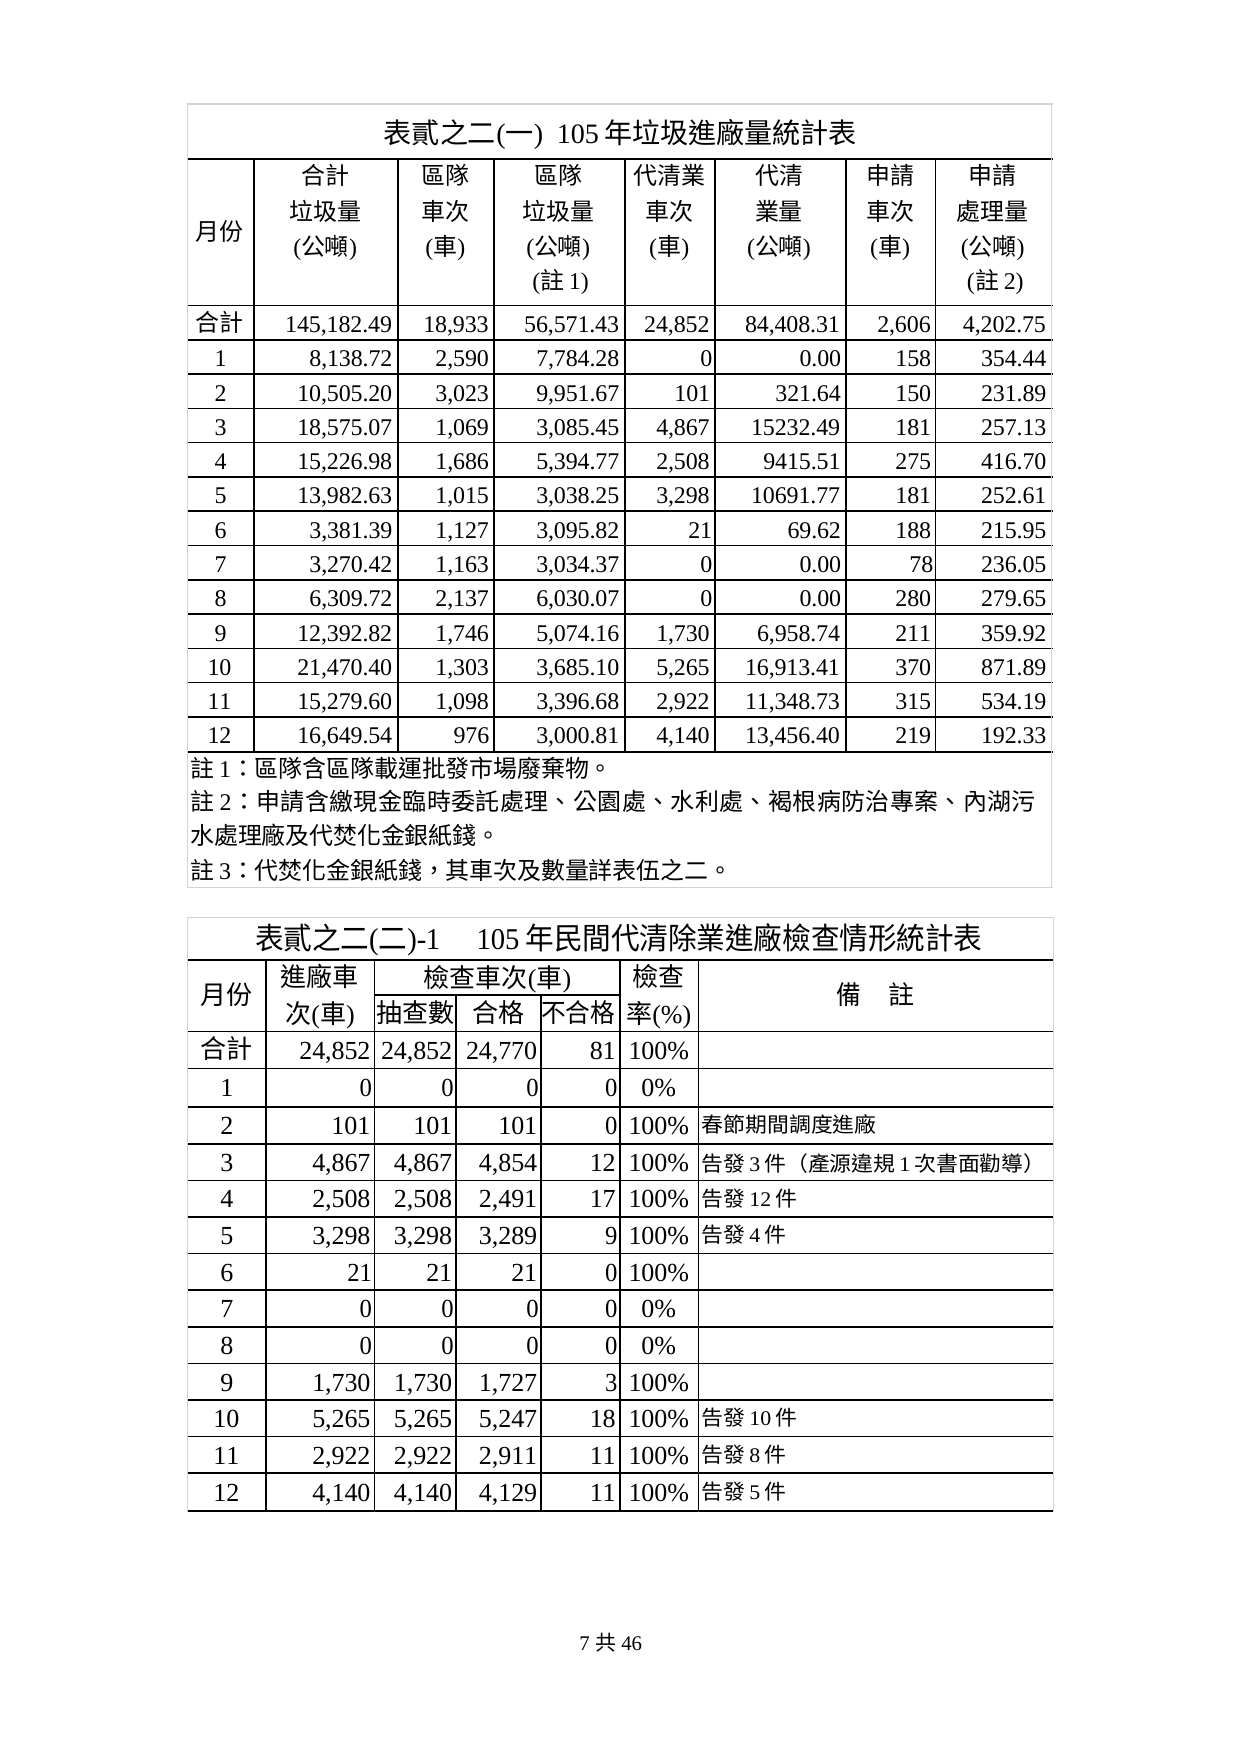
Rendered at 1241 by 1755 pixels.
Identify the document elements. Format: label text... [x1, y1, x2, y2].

table_cell 5,265 [626, 649, 714, 682]
table_cell 13,456.40 [716, 718, 845, 751]
table_cell 215.95 [936, 512, 1051, 545]
table_cell 145,182.49 [255, 306, 397, 339]
table_cell 370 [847, 649, 935, 682]
table_cell 13,982.63 [255, 478, 397, 510]
table_cell 100% [621, 1474, 698, 1509]
table_cell 2,922 [267, 1437, 374, 1472]
table_cell 11,348.73 [716, 683, 845, 716]
table_cell (註2) [936, 264, 1051, 305]
table_cell 10,505.20 [255, 375, 397, 408]
table_cell 15,226.98 [255, 443, 397, 476]
table_cell 4,140 [626, 718, 714, 751]
table_cell 17 [542, 1181, 619, 1216]
table_cell 192.33 [936, 718, 1051, 751]
table_cell 春節期間調度進廠 [699, 1108, 1053, 1143]
table_cell 合格 [457, 996, 540, 1031]
table_cell 12 [188, 718, 253, 751]
table_cell 315 [847, 683, 935, 716]
table_cell 4 [188, 443, 253, 476]
table_cell 0 [626, 581, 714, 613]
table_cell 告發5件 [699, 1474, 1053, 1509]
table_cell 10691.77 [716, 478, 845, 510]
table_cell 100% [621, 1108, 698, 1143]
table_cell 3,298 [375, 1218, 455, 1253]
table_cell 備 註 [699, 961, 1053, 1031]
table_cell 9 [188, 1364, 265, 1399]
table_cell 進廠車 次(車) [267, 961, 374, 1031]
table_cell 11 [542, 1437, 619, 1472]
table_cell 3,298 [267, 1218, 374, 1253]
table_cell 合計 [188, 306, 253, 339]
table_cell 2,137 [399, 581, 493, 613]
table_cell 1,727 [457, 1364, 540, 1399]
table_cell 188 [847, 512, 935, 545]
table_cell 2,922 [375, 1437, 455, 1472]
table_cell 2,911 [457, 1437, 540, 1472]
table_cell 0 [267, 1069, 374, 1106]
table_cell [699, 1291, 1053, 1326]
table_cell 1,730 [375, 1364, 455, 1399]
table_cell 3,095.82 [495, 512, 624, 545]
table_cell 354.44 [936, 341, 1051, 373]
table_cell 10 [188, 649, 253, 682]
table_cell 12,392.82 [255, 615, 397, 647]
table_cell [699, 1069, 1053, 1106]
table_cell 註2：申請含繳現金臨時委託處理、公園處、水利處、褐根病防治專案、內湖污 [188, 787, 1051, 821]
table_cell 8,138.72 [255, 341, 397, 373]
table_cell 7,784.28 [495, 341, 624, 373]
table_cell 6 [188, 1254, 265, 1289]
table_cell 0% [621, 1069, 698, 1106]
table_cell 21,470.40 [255, 649, 397, 682]
table_cell 181 [847, 409, 935, 442]
table_cell 檢查車次(車) [375, 961, 619, 994]
table_cell 5,247 [457, 1401, 540, 1436]
table_cell 7 [188, 1291, 265, 1326]
table_cell 21 [626, 512, 714, 545]
table_cell 21 [375, 1254, 455, 1289]
table_cell 3,289 [457, 1218, 540, 1253]
table_cell 3,034.37 [495, 546, 624, 579]
table_cell [699, 1032, 1053, 1067]
table_cell 0.00 [716, 546, 845, 579]
table_cell 0 [626, 341, 714, 373]
table_cell 0 [626, 546, 714, 579]
table_cell 100% [621, 1181, 698, 1216]
table_cell 0 [542, 1328, 619, 1362]
table_cell 0 [457, 1328, 540, 1362]
table_cell 1,163 [399, 546, 493, 579]
table_cell 2,491 [457, 1181, 540, 1216]
table_cell 3,381.39 [255, 512, 397, 545]
table_header 表貳之二(一) 105年垃圾進廠量統計表 [188, 105, 1051, 158]
table_cell 16,649.54 [255, 718, 397, 751]
table_cell 11 [542, 1474, 619, 1509]
table_cell 18 [542, 1401, 619, 1436]
table_cell 0 [375, 1069, 455, 1106]
table_cell 4,854 [457, 1145, 540, 1179]
table_cell 4,202.75 [936, 306, 1051, 339]
table_cell 3 [188, 1145, 265, 1179]
table_cell 告發12件 [699, 1181, 1053, 1216]
table_cell 0 [457, 1069, 540, 1106]
table_cell 0 [267, 1328, 374, 1362]
table_cell 6,958.74 [716, 615, 845, 647]
table_cell 219 [847, 718, 935, 751]
table_cell 5,074.16 [495, 615, 624, 647]
table_cell 5,265 [267, 1401, 374, 1436]
table_cell 100% [621, 1401, 698, 1436]
table_cell 101 [626, 375, 714, 408]
table_cell 24,770 [457, 1032, 540, 1067]
table_cell 101 [375, 1108, 455, 1143]
table_cell 9 [188, 615, 253, 647]
table_cell [699, 1364, 1053, 1399]
table_cell 2 [188, 1108, 265, 1143]
table_cell 24,852 [267, 1032, 374, 1067]
table_cell 4,140 [375, 1474, 455, 1509]
table_cell 1,730 [626, 615, 714, 647]
table_cell 12 [188, 1474, 265, 1509]
table_cell 6,030.07 [495, 581, 624, 613]
table_cell 1,730 [267, 1364, 374, 1399]
table_cell 18,933 [399, 306, 493, 339]
table_cell 8 [188, 1328, 265, 1362]
table_cell 1,686 [399, 443, 493, 476]
table_cell 78 [847, 546, 935, 579]
table_cell 6 [188, 512, 253, 545]
table_cell 69.62 [716, 512, 845, 545]
table_cell 5 [188, 1218, 265, 1253]
table_cell 211 [847, 615, 935, 647]
table_cell 2 [188, 375, 253, 408]
table_cell (註1) [495, 264, 624, 305]
table_cell 9 [542, 1218, 619, 1253]
table_cell 3,085.45 [495, 409, 624, 442]
table_cell 15232.49 [716, 409, 845, 442]
table_cell 3 [542, 1364, 619, 1399]
table_cell 2,508 [626, 443, 714, 476]
table_cell 252.61 [936, 478, 1051, 510]
table_cell 抽查數 [375, 996, 455, 1031]
table_cell 16,913.41 [716, 649, 845, 682]
table_cell 9,951.67 [495, 375, 624, 408]
table_cell 3,685.10 [495, 649, 624, 682]
table_cell 0 [542, 1069, 619, 1106]
table_cell 車次 (車) [626, 195, 714, 305]
table_cell 2,508 [375, 1181, 455, 1216]
table_cell 1,746 [399, 615, 493, 647]
table_cell 15,279.60 [255, 683, 397, 716]
table_cell 1,098 [399, 683, 493, 716]
table_cell 0 [542, 1108, 619, 1143]
table_cell 100% [621, 1437, 698, 1472]
table_cell 區隊 [495, 160, 624, 195]
table_cell 垃圾量 (公噸) [255, 195, 397, 305]
table_cell 100% [621, 1145, 698, 1179]
table_cell 月份 [188, 961, 265, 1031]
table_cell 垃圾量 (公噸) [495, 195, 624, 264]
table_cell 100% [621, 1364, 698, 1399]
table_cell 7 [188, 546, 253, 579]
table_cell 1,303 [399, 649, 493, 682]
table_cell 100% [621, 1032, 698, 1067]
table_cell 81 [542, 1032, 619, 1067]
table_cell 合計 [188, 1032, 265, 1067]
table_cell 21 [267, 1254, 374, 1289]
table_cell 代清 [716, 160, 845, 195]
table_cell 1 [188, 341, 253, 373]
table_cell 月份 [188, 160, 253, 305]
table_cell 2,922 [626, 683, 714, 716]
table_cell 0 [375, 1328, 455, 1362]
table_cell 5,394.77 [495, 443, 624, 476]
table_cell 0 [375, 1291, 455, 1326]
table_cell 24,852 [375, 1032, 455, 1067]
table_cell 告發3件（產源違規1次書面勸導） [699, 1145, 1053, 1179]
table_cell 359.92 [936, 615, 1051, 647]
table_cell 申請 [847, 160, 935, 195]
table_cell 註3：代焚化金銀紙錢，其車次及數量詳表伍之二。 [188, 856, 1051, 887]
table_cell 181 [847, 478, 935, 510]
table_cell 3,038.25 [495, 478, 624, 510]
table_cell 申請 [936, 160, 1051, 195]
table_cell 1,127 [399, 512, 493, 545]
table_cell 275 [847, 443, 935, 476]
table_cell 0 [267, 1291, 374, 1326]
table_cell 1,069 [399, 409, 493, 442]
table_cell 3,396.68 [495, 683, 624, 716]
table_cell 416.70 [936, 443, 1051, 476]
table_cell 代清業 [626, 160, 714, 195]
table_cell 4 [188, 1181, 265, 1216]
table_cell 101 [457, 1108, 540, 1143]
table_cell 150 [847, 375, 935, 408]
table_cell 534.19 [936, 683, 1051, 716]
table_cell 檢查 率(%) [621, 961, 698, 1031]
table_cell 158 [847, 341, 935, 373]
table_cell 水處理廠及代焚化金銀紙錢。 [188, 821, 1051, 856]
table_cell 101 [267, 1108, 374, 1143]
table_cell 871.89 [936, 649, 1051, 682]
table_cell 100% [621, 1254, 698, 1289]
table_cell 9415.51 [716, 443, 845, 476]
table_cell 2,590 [399, 341, 493, 373]
table_cell 3,270.42 [255, 546, 397, 579]
table_header 表貳之二(二)-1 105年民間代清除業進廠檢查情形統計表 [188, 918, 1053, 959]
table_cell 5,265 [375, 1401, 455, 1436]
table_cell 11 [188, 683, 253, 716]
table_cell 976 [399, 718, 493, 751]
table_cell 1,015 [399, 478, 493, 510]
table_cell 280 [847, 581, 935, 613]
table_cell 236.05 [936, 546, 1051, 579]
table_cell 0.00 [716, 581, 845, 613]
table_cell 業量 (公噸) [716, 195, 845, 305]
table_cell 84,408.31 [716, 306, 845, 339]
table_cell 告發4件 [699, 1218, 1053, 1253]
table_cell 處理量 (公噸) [936, 195, 1051, 264]
table_cell 告發8件 [699, 1437, 1053, 1472]
table_cell 4,140 [267, 1474, 374, 1509]
table_cell 告發10件 [699, 1401, 1053, 1436]
table_cell 100% [621, 1218, 698, 1253]
table_cell 3,000.81 [495, 718, 624, 751]
table_cell 0.00 [716, 341, 845, 373]
table_cell 6,309.72 [255, 581, 397, 613]
table_cell 註1：區隊含區隊載運批發市場廢棄物。 [188, 753, 1051, 787]
table_cell 0 [542, 1291, 619, 1326]
table_cell 區隊 [399, 160, 493, 195]
table_cell [699, 1254, 1053, 1289]
table_cell 3,023 [399, 375, 493, 408]
table_cell 0 [457, 1291, 540, 1326]
table_cell 5 [188, 478, 253, 510]
table_cell 18,575.07 [255, 409, 397, 442]
table_cell 2,606 [847, 306, 935, 339]
table_cell 合計 [255, 160, 397, 195]
table_cell 21 [457, 1254, 540, 1289]
table_cell 4,867 [267, 1145, 374, 1179]
table_cell 257.13 [936, 409, 1051, 442]
table_cell 10 [188, 1401, 265, 1436]
table_cell 3,298 [626, 478, 714, 510]
table_cell 車次 (車) [847, 195, 935, 305]
table_cell 279.65 [936, 581, 1051, 613]
table_cell 12 [542, 1145, 619, 1179]
table_cell 4,129 [457, 1474, 540, 1509]
table_cell 321.64 [716, 375, 845, 408]
table_cell 車次 (車) [399, 195, 493, 305]
table_cell 11 [188, 1437, 265, 1472]
table_cell 231.89 [936, 375, 1051, 408]
table_cell 0% [621, 1328, 698, 1362]
table_cell 8 [188, 581, 253, 613]
table_cell 2,508 [267, 1181, 374, 1216]
table_cell 1 [188, 1069, 265, 1106]
table_cell 0% [621, 1291, 698, 1326]
table_cell 4,867 [375, 1145, 455, 1179]
table_cell 不合格 [542, 996, 619, 1031]
table_cell 24,852 [626, 306, 714, 339]
table_cell 0 [542, 1254, 619, 1289]
table_cell 3 [188, 409, 253, 442]
table_cell [699, 1328, 1053, 1362]
table_cell 4,867 [626, 409, 714, 442]
table_cell 56,571.43 [495, 306, 624, 339]
